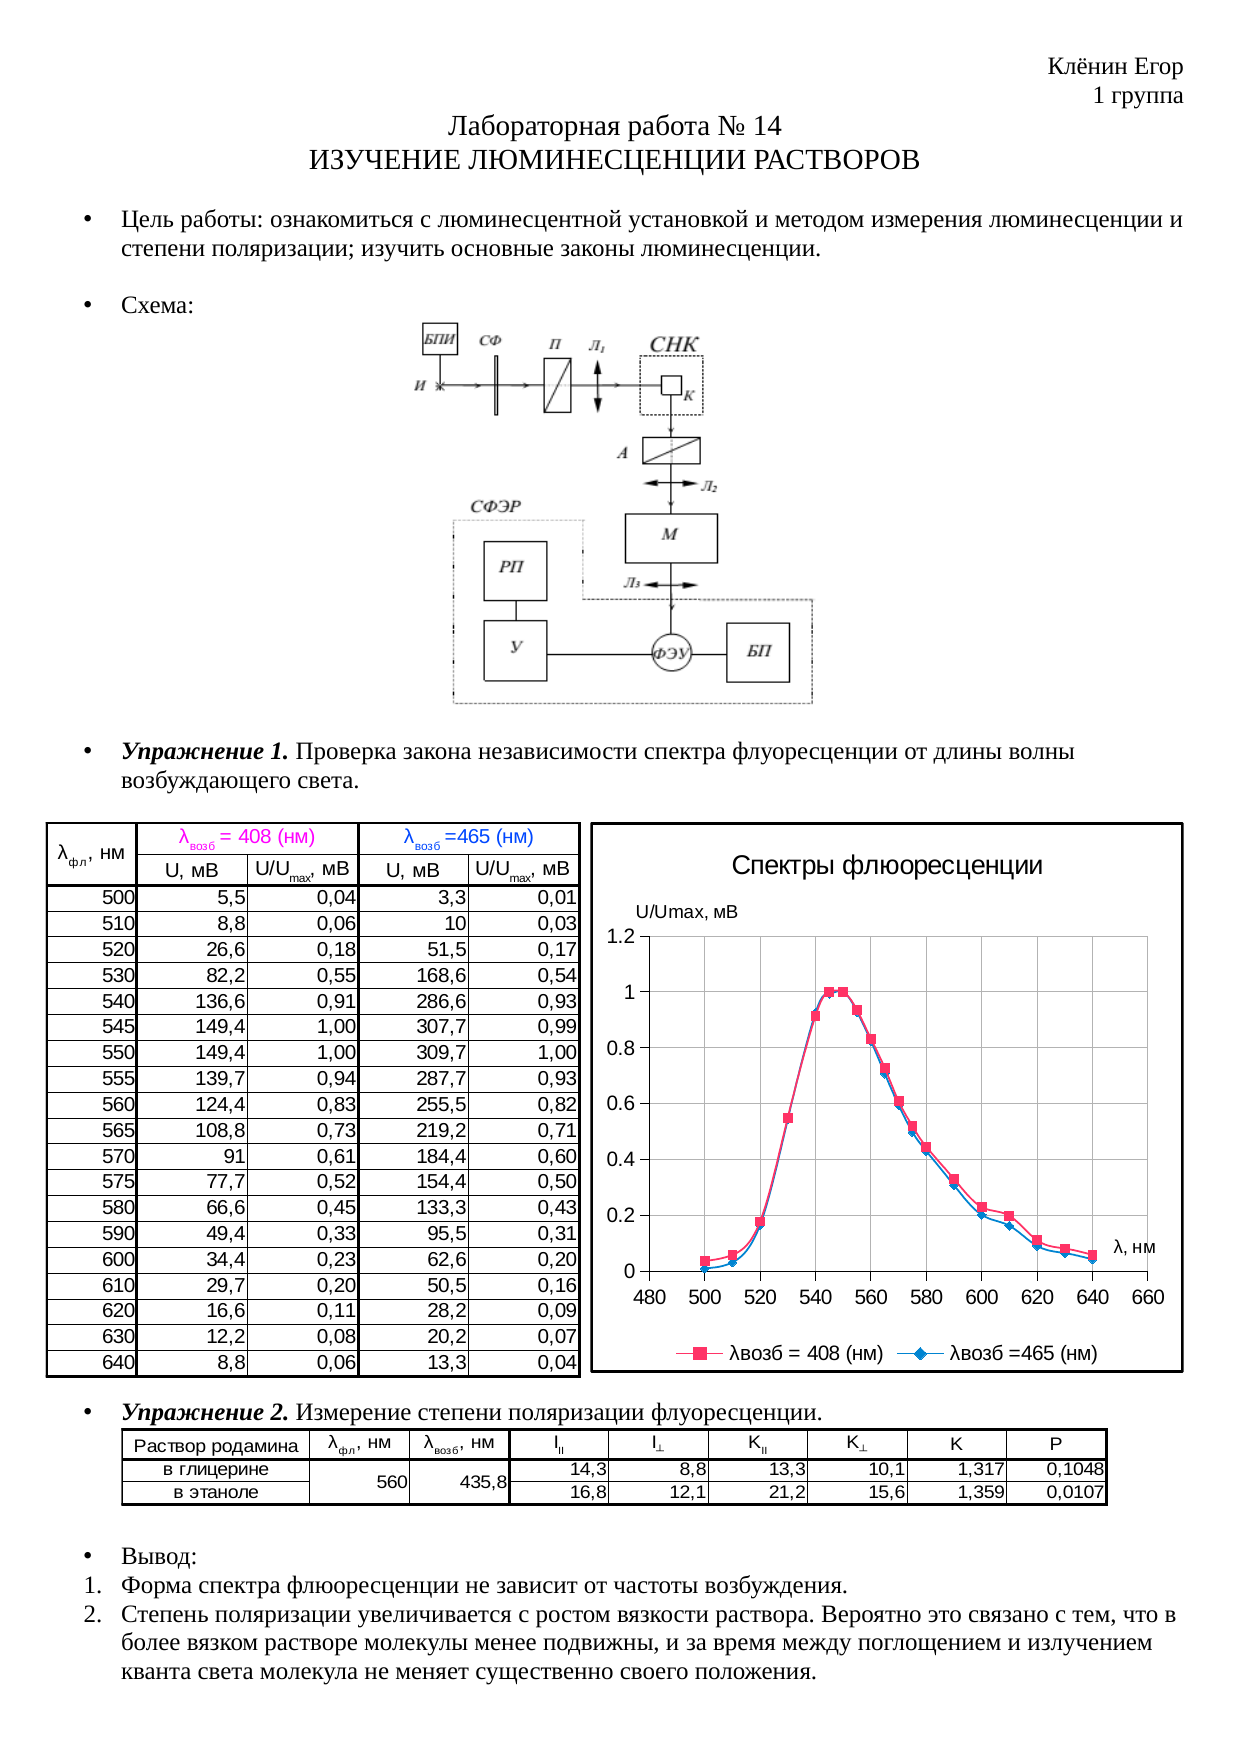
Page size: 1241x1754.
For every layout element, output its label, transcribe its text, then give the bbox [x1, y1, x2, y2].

picture [413, 319, 817, 708]
text 1 группа [46, 80, 1184, 108]
list Степень поляризации увеличивается с ростом вязкости раствора. Вероятно это связано с тем, что в более вязком растворе молекулы менее подвижны, и за время между поглощением и излучением кванта света молекула не меняет существенно своего положения. [83, 1599, 1184, 1685]
list Вывод: [83, 1541, 1184, 1570]
list Схема: [83, 291, 1184, 319]
list Упражнение 1. Проверка закона независимости спектра флуоресценции от длины волны возбуждающего света. [83, 736, 1184, 794]
text Клёнин Егор [46, 51, 1184, 80]
list Цель работы: ознакомиться с люминесцентной установкой и методом измерения люминесценции и степени поляризации; изучить основные законы люминесценции. [83, 204, 1184, 262]
text Лабораторная работа № 14 ИЗУЧЕНИЕ ЛЮМИНЕСЦЕНЦИИ РАСТВОРОВ [46, 108, 1184, 176]
list Форма спектра флюоресценции не зависит от частоты возбуждения. [83, 1570, 1184, 1599]
list Упражнение 2. Измерение степени поляризации флуоресценции. [83, 1397, 1184, 1426]
